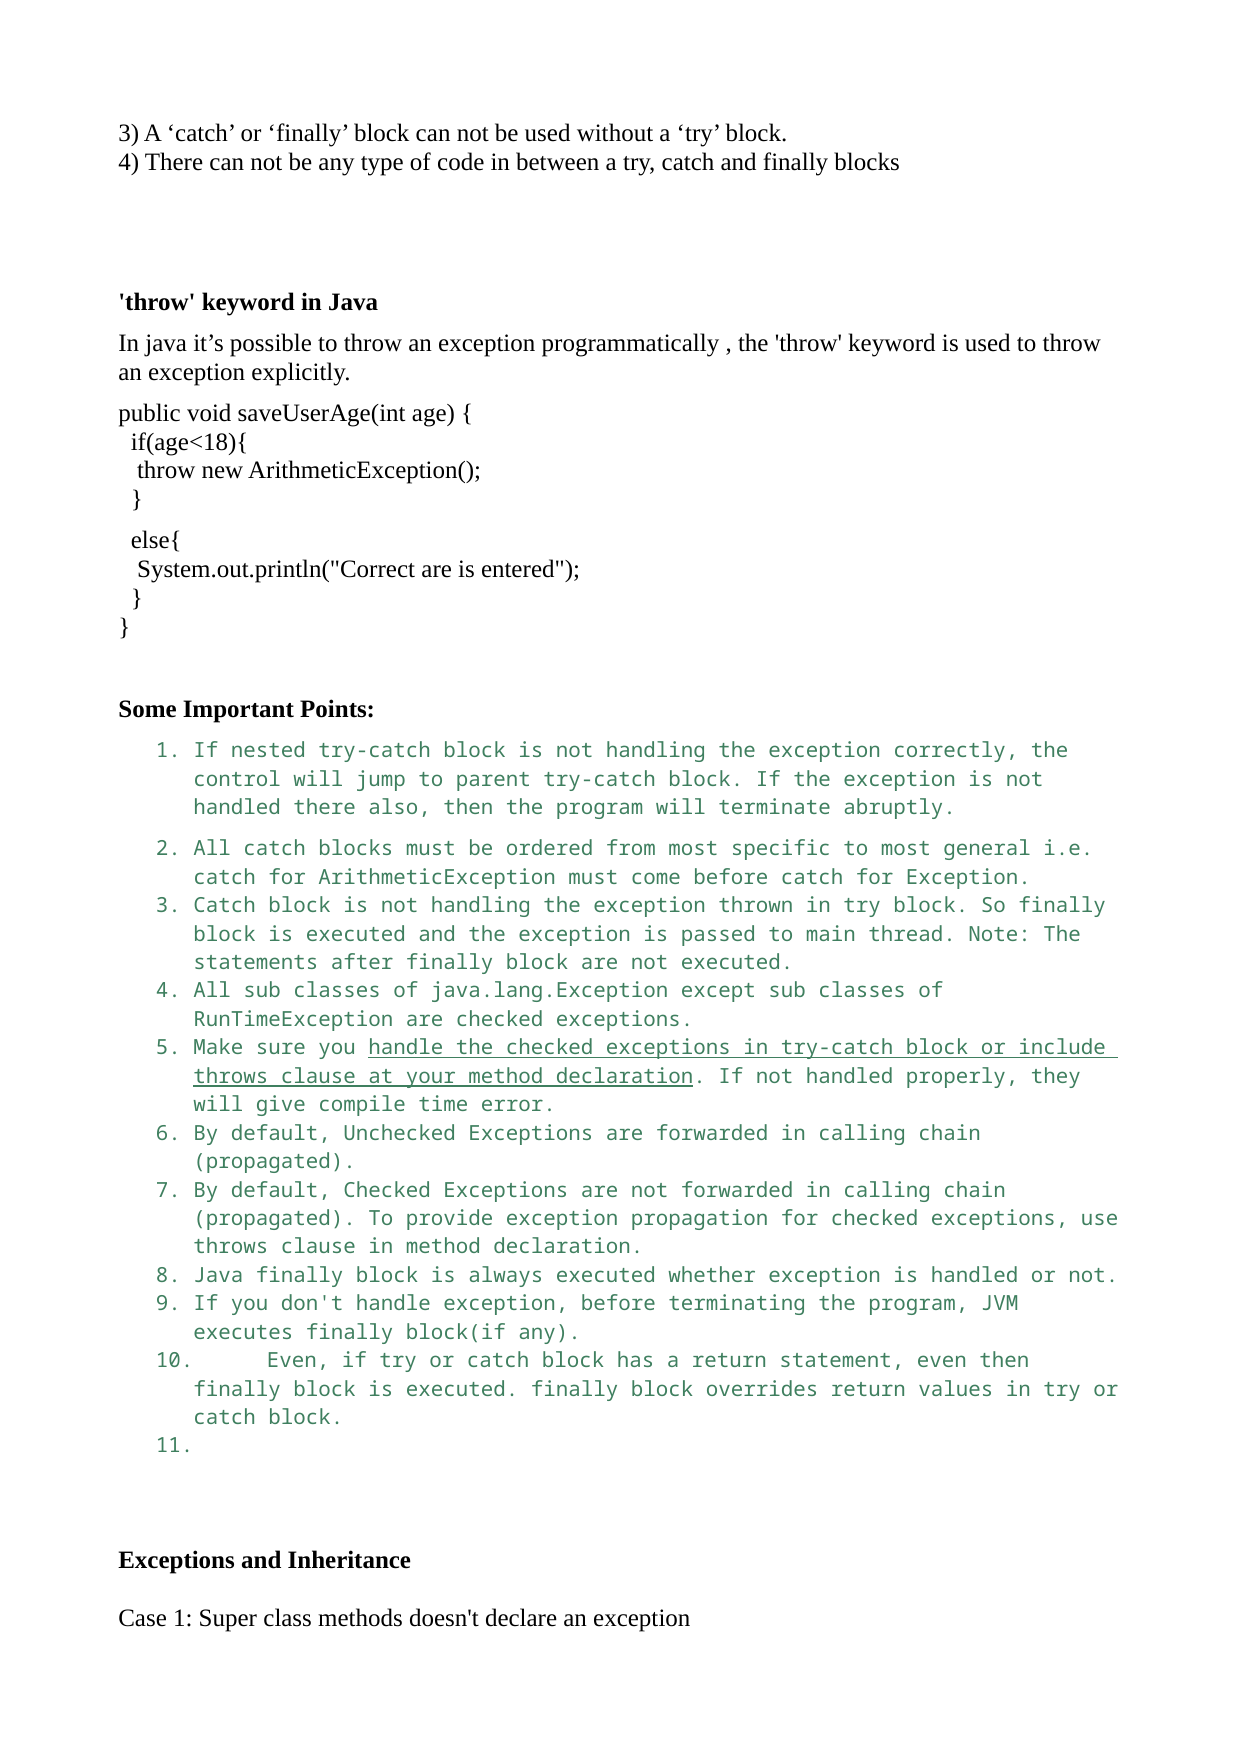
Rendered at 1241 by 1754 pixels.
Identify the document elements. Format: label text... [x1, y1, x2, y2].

text Some Important Points: [118, 694, 1122, 723]
text else{ System.out.println("Correct are is entered"); } } [118, 526, 1122, 641]
list Java finally block is always executed whether exception is handled or not. [156, 1260, 1122, 1288]
list If you don't handle exception, before terminating the program, JVM executes finally block(if any). [156, 1288, 1122, 1345]
list Make sure you handle the checked exceptions in try-catch block or include throws clause at your method declaration. If not handled properly, they will give compile time error. [156, 1032, 1122, 1118]
subtitle 'throw' keyword in Java [118, 287, 1122, 316]
list All catch blocks must be ordered from most specific to most general i.e. catch for ArithmeticException must come before catch for Exception. [156, 833, 1122, 890]
list By default, Checked Exceptions are not forwarded in calling chain (propagated). To provide exception propagation for checked exceptions, use throws clause in method declaration. [156, 1175, 1122, 1260]
text public void saveUserAge(int age) { if(age<18){ throw new ArithmeticException(); } [118, 398, 1122, 513]
text Exceptions and Inheritance [118, 1545, 1122, 1574]
text Case 1: Super class methods doesn't declare an exception [118, 1603, 1122, 1632]
text 3) A ‘catch’ or ‘finally’ block can not be used without a ‘try’ block. 4) There can not be any type of code in between a try, catch and finally blocks [118, 118, 1122, 176]
list All sub classes of java.lang.Exception except sub classes of RunTimeException are checked exceptions. [156, 976, 1122, 1032]
text In java it’s possible to throw an exception programmatically , the 'throw' keyword is used to throw an exception explicitly. [118, 328, 1122, 386]
list Even, if try or catch block has a return statement, even then finally block is executed. finally block overrides return values in try or catch block. [156, 1345, 1122, 1431]
list Catch block is not handling the exception thrown in try block. So finally block is executed and the exception is passed to main thread. Note: The statements after finally block are not executed. [156, 890, 1122, 976]
list If nested try-catch block is not handling the exception correctly, the control will jump to parent try-catch block. If the exception is not handled there also, then the program will terminate abruptly. [156, 736, 1122, 821]
list By default, Unchecked Exceptions are forwarded in calling chain (propagated). [156, 1118, 1122, 1175]
